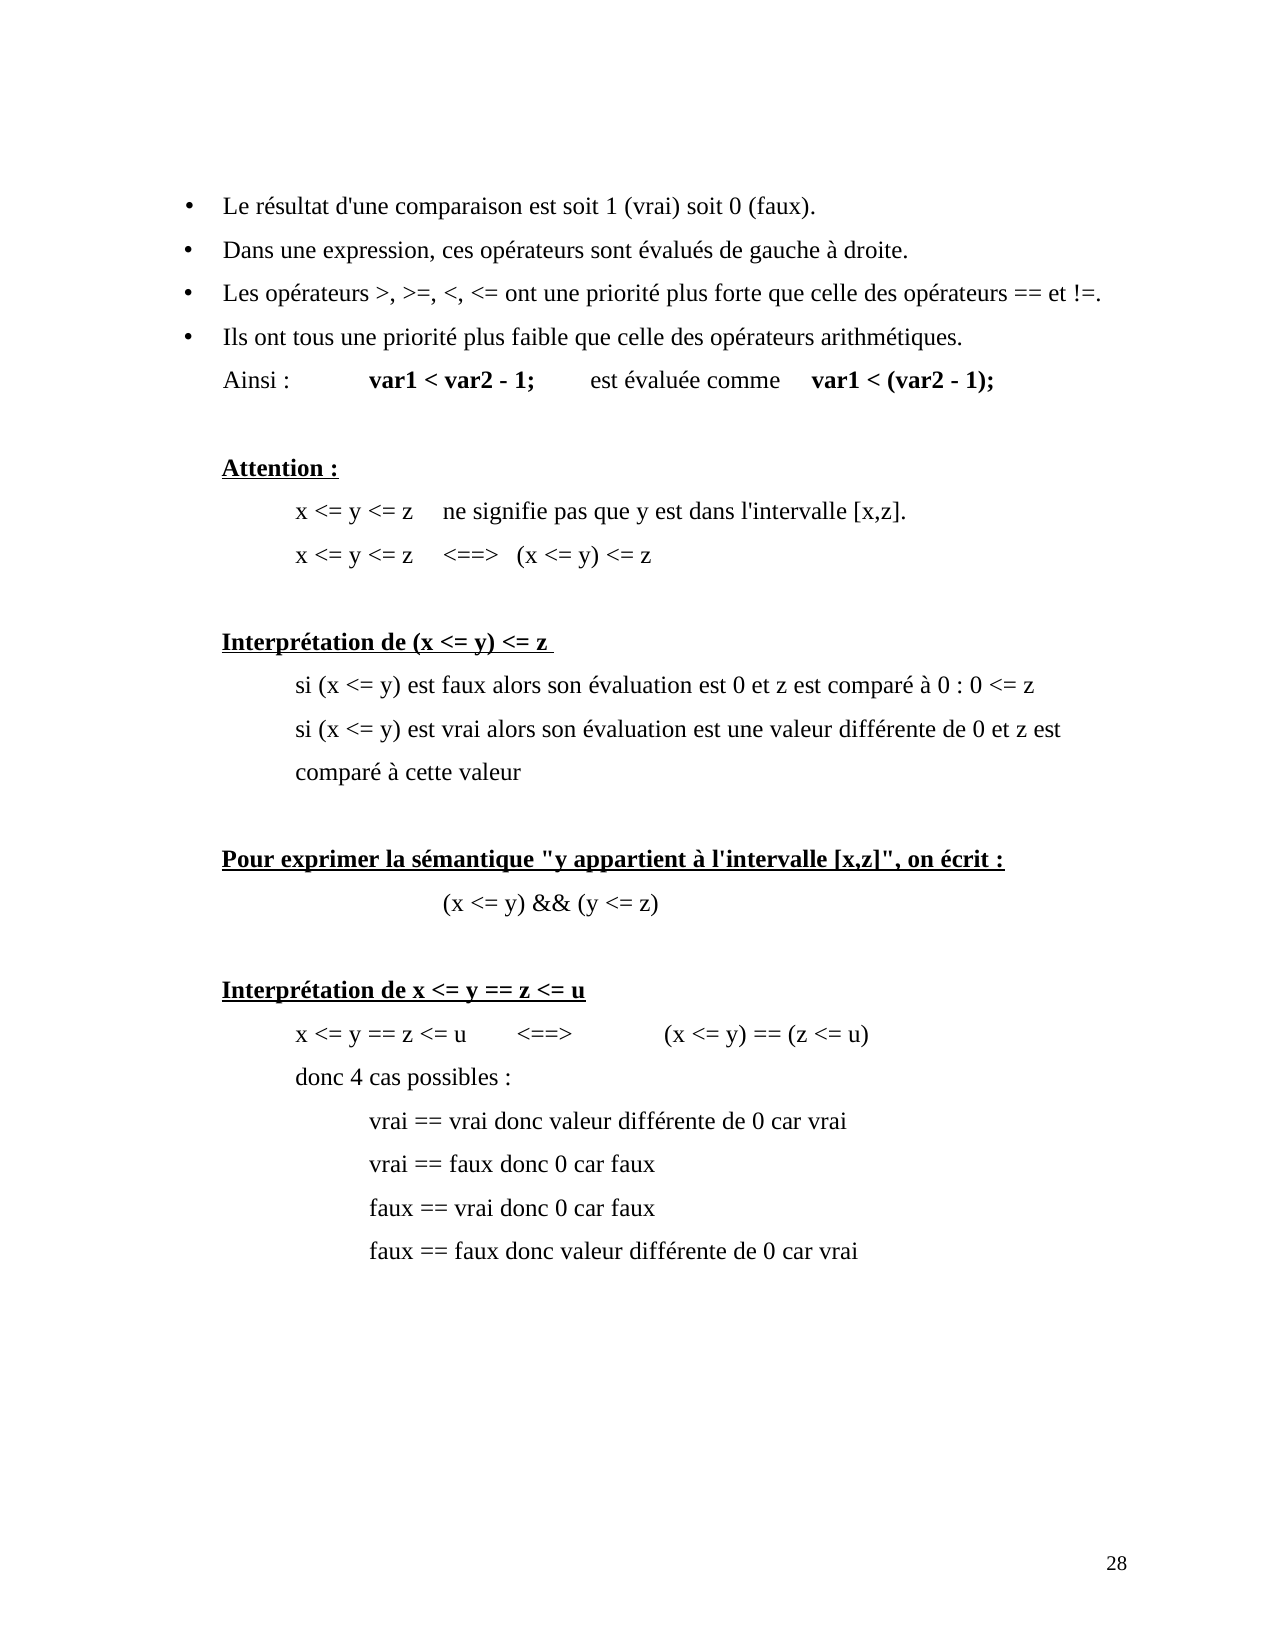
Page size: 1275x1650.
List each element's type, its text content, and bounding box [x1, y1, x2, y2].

text Pour exprimer la sémantique "y appartient à l'intervalle [x,z]", on écrit : [148, 844, 1127, 873]
text vrai == vrai donc valeur différente de 0 car vrai [148, 1106, 1127, 1134]
text si (x <= y) est faux alors son évaluation est 0 et z est comparé à 0 : 0 <= z [221, 670, 1127, 699]
list Ainsi : var1 < var2 - 1; est évaluée comme var1 < (var2 - 1); [185, 365, 1127, 394]
text Interprétation de x <= y == z <= u [148, 975, 1127, 1004]
text vrai == faux donc 0 car faux [148, 1149, 1127, 1178]
text si (x <= y) est vrai alors son évaluation est une valeur différente de 0 et z est comparé à cette valeur [221, 714, 1127, 786]
text x <= y <= z <==> (x <= y) <= z [148, 539, 1127, 568]
text Interprétation de (x <= y) <= z [148, 627, 1127, 656]
text x <= y == z <= u <==> (x <= y) == (z <= u) [295, 1018, 1127, 1047]
text donc 4 cas possibles : [148, 1062, 1127, 1091]
list Dans une expression, ces opérateurs sont évalués de gauche à droite. [184, 235, 1127, 264]
list Ils ont tous une priorité plus faible que celle des opérateurs arithmétiques. [184, 322, 1127, 351]
text faux == vrai donc 0 car faux [148, 1193, 1127, 1222]
text (x <= y) && (y <= z) [148, 888, 1127, 917]
text x <= y <= z ne signifie pas que y est dans l'intervalle [x,z]. [221, 496, 1127, 525]
text Attention : [221, 452, 1127, 481]
list Les opérateurs >, >=, <, <= ont une priorité plus forte que celle des opérateurs == et !=. [184, 278, 1127, 307]
text faux == faux donc valeur différente de 0 car vrai [148, 1236, 1127, 1265]
list Le résultat d'une comparaison est soit 1 (vrai) soit 0 (faux). [185, 191, 1127, 220]
